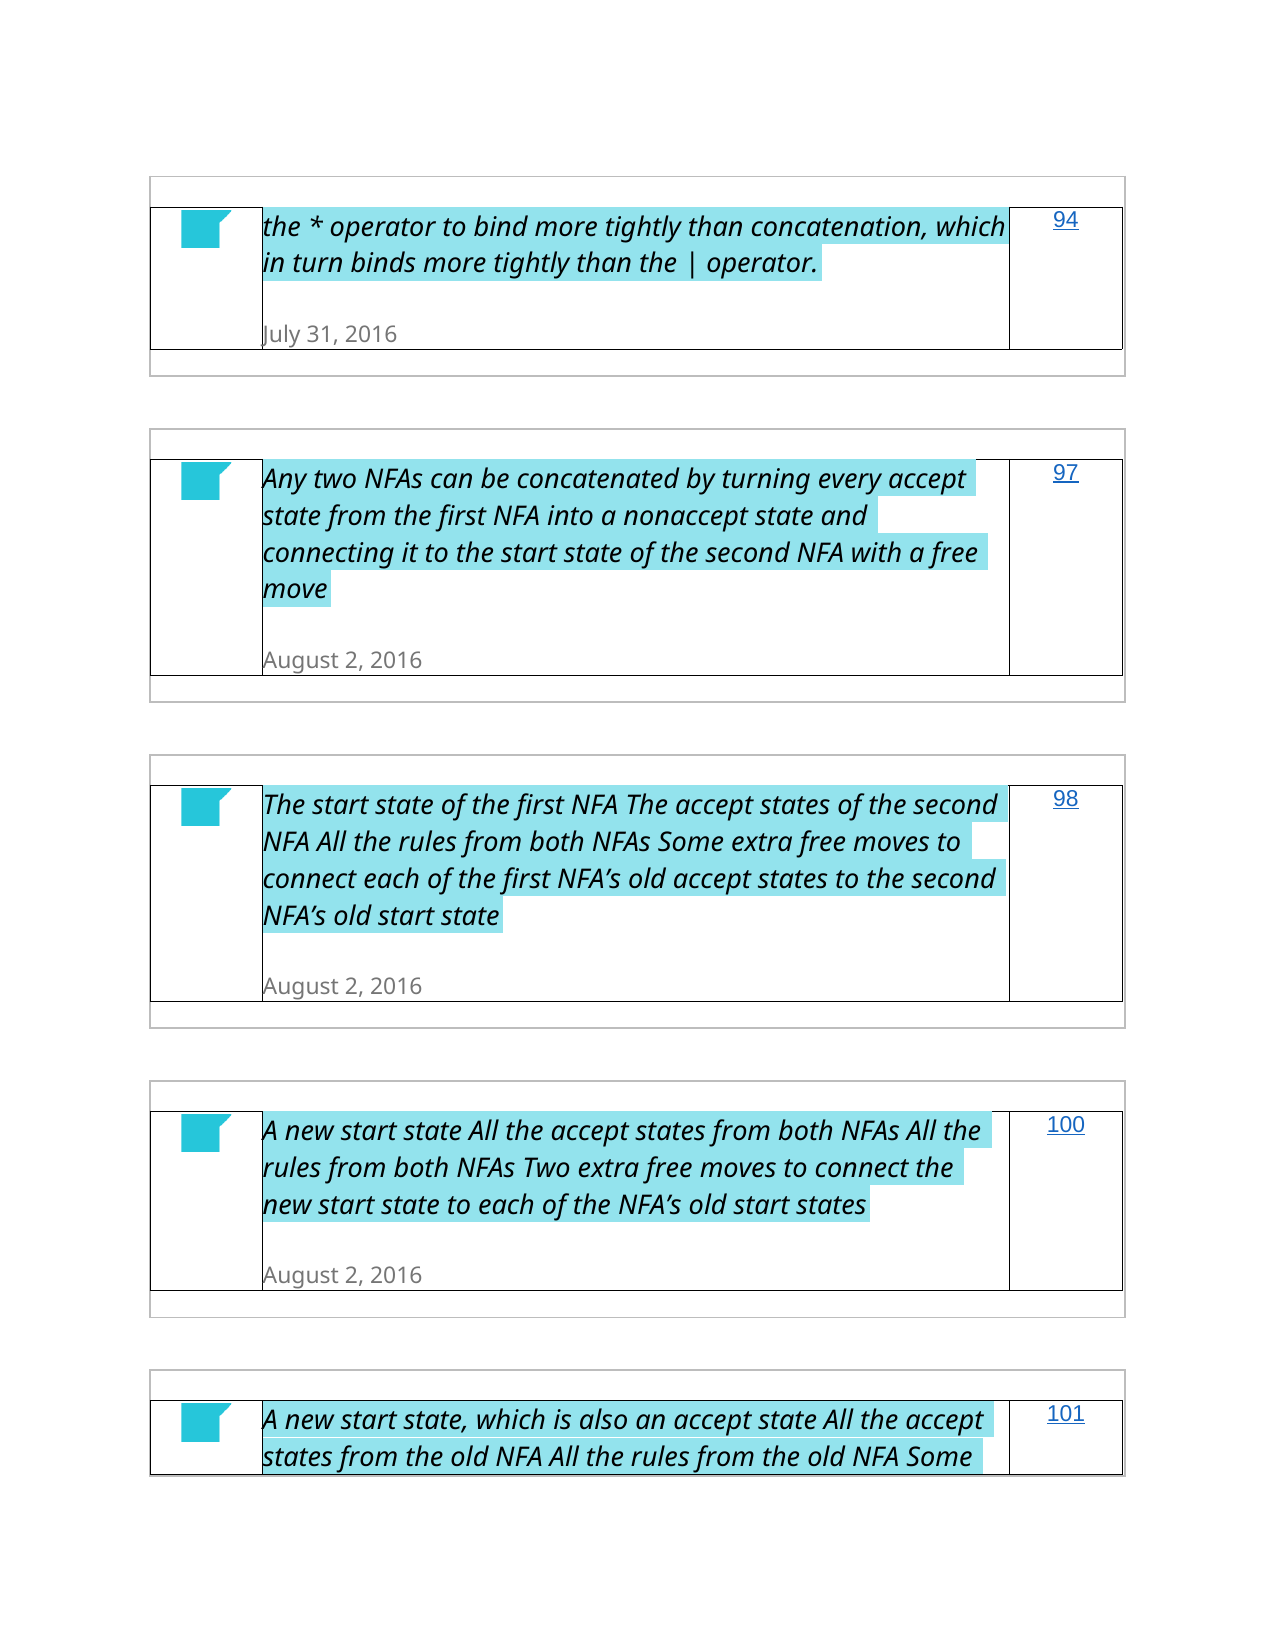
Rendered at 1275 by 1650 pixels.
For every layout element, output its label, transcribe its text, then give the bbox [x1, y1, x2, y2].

picture [181, 788, 232, 826]
table_header The start state of the first NFA The accept states of the second NFA All the rules from both NFAs Some extra free moves to connect each of the first NFA’s old accept states to the second NFA’s old start state August 2, 2016 [263, 786, 1009, 1001]
table_header 101 [1010, 1401, 1122, 1474]
table_header [151, 1112, 262, 1290]
table_header [151, 1082, 1124, 1316]
table_header 98 [1010, 786, 1122, 1001]
table_header 100 [1010, 1112, 1122, 1290]
table_header A new start state All the accept states from both NFAs All the rules from both NFAs Two extra free moves to connect the new start state to each of the NFA’s old start states August 2, 2016 [263, 1112, 1009, 1290]
table_header A new start state, which is also an accept state All the accept states from the old NFA All the rules from the old NFA Some [263, 1401, 1009, 1474]
picture [181, 210, 232, 248]
table_header [151, 1371, 1124, 1475]
table_header 97 [1010, 460, 1122, 675]
table_header [151, 1401, 262, 1474]
table_header [151, 756, 1124, 1027]
picture [181, 462, 232, 500]
picture [181, 1403, 232, 1442]
table_header the * operator to bind more tightly than concatenation, which in turn binds more tightly than the | operator. July 31, 2016 [263, 208, 1009, 349]
table_header Any two NFAs can be concatenated by turning every accept state from the first NFA into a nonaccept state and connecting it to the start state of the second NFA with a free move August 2, 2016 [263, 460, 1009, 675]
table_header [151, 460, 262, 675]
table_header 94 [1010, 208, 1122, 349]
table_header [151, 177, 1124, 375]
table_header [151, 786, 262, 1001]
table_header [151, 430, 1124, 701]
picture [181, 1114, 232, 1152]
table_header [151, 208, 262, 349]
